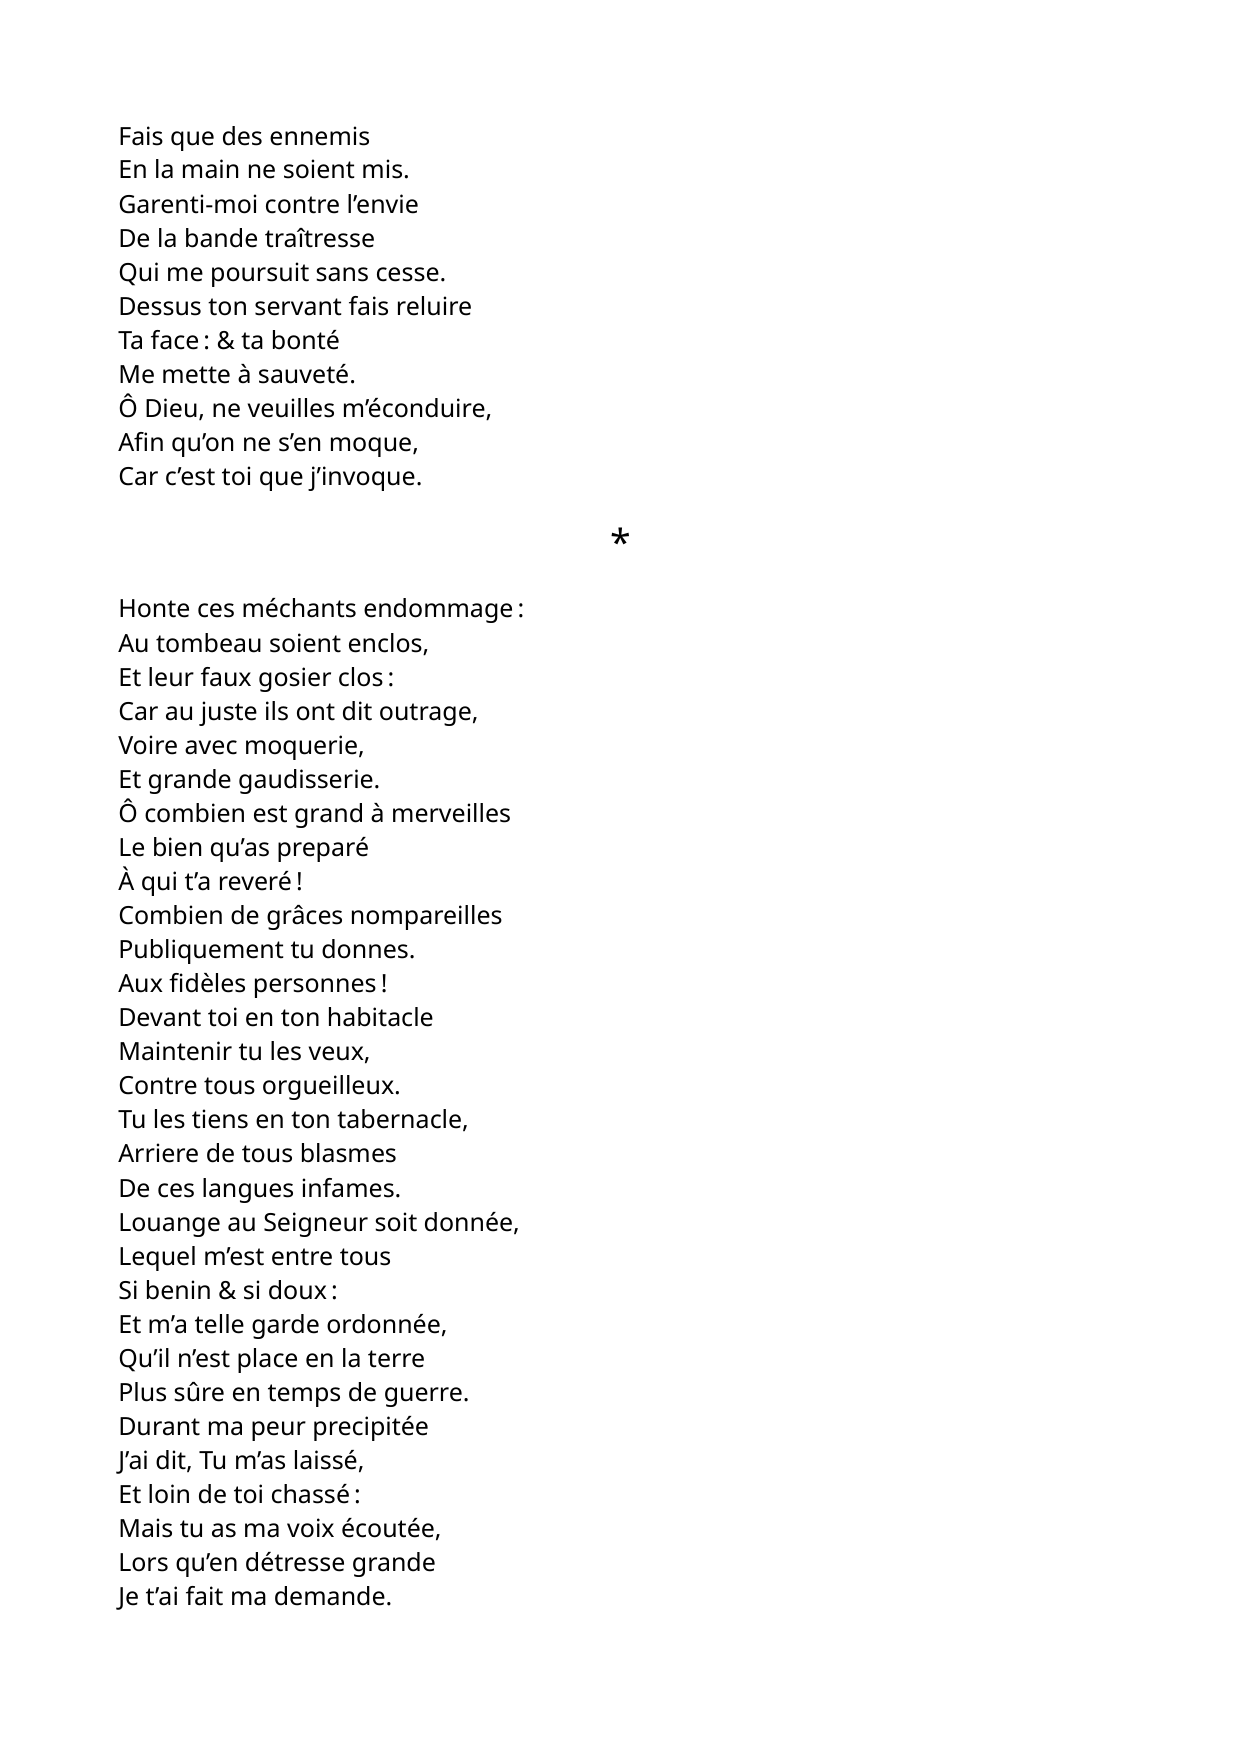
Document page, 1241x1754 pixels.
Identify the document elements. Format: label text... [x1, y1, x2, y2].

text Car au juste ils ont dit outrage, [118, 693, 1122, 727]
text Arriere de tous blasmes [118, 1136, 1122, 1170]
text Fais que des ennemis [118, 118, 1122, 152]
text Devant toi en ton habitacle [118, 1000, 1122, 1034]
text J’ai dit, Tu m’as laissé, [118, 1443, 1122, 1477]
text Lequel m’est entre tous [118, 1238, 1122, 1272]
text Car c’est toi que j’invoque. [118, 459, 1122, 493]
text Le bien qu’as preparé [118, 829, 1122, 864]
text Et grande gaudisserie. [118, 761, 1122, 796]
text Durant ma peur precipitée [118, 1409, 1122, 1443]
text Je t’ai fait ma demande. [118, 1579, 1122, 1613]
text Contre tous orgueilleux. [118, 1068, 1122, 1102]
text Plus sûre en temps de guerre. [118, 1374, 1122, 1409]
text Qui me poursuit sans cesse. [118, 254, 1122, 288]
text Mais tu as ma voix écoutée, [118, 1511, 1122, 1545]
text Au tombeau soient enclos, [118, 625, 1122, 659]
text Maintenir tu les veux, [118, 1034, 1122, 1068]
text Combien de grâces nompareilles [118, 898, 1122, 932]
text Honte ces méchants endommage : [118, 591, 1122, 625]
text De ces langues infames. [118, 1170, 1122, 1204]
text Ô Dieu, ne veuilles m’éconduire, [118, 391, 1122, 425]
text Et leur faux gosier clos : [118, 659, 1122, 693]
text Voire avec moquerie, [118, 727, 1122, 761]
text Dessus ton servant fais reluire [118, 288, 1122, 322]
text Si benin & si doux : [118, 1272, 1122, 1306]
text Et loin de toi chassé : [118, 1477, 1122, 1511]
text Qu’il n’est place en la terre [118, 1341, 1122, 1374]
text Et m’a telle garde ordonnée, [118, 1306, 1122, 1341]
text Publiquement tu donnes. [118, 932, 1122, 966]
text Ô combien est grand à merveilles [118, 796, 1122, 829]
text Lors qu’en détresse grande [118, 1545, 1122, 1579]
text À qui t’a reveré ! [118, 864, 1122, 898]
text Aux fidèles personnes ! [118, 966, 1122, 1000]
text Tu les tiens en ton tabernacle, [118, 1102, 1122, 1136]
text Garenti-moi contre l’envie [118, 186, 1122, 220]
text En la main ne soient mis. [118, 152, 1122, 186]
text De la bande traîtresse [118, 220, 1122, 254]
text Me mette à sauveté. [118, 357, 1122, 391]
text Afin qu’on ne s’en moque, [118, 425, 1122, 459]
text Ta face : & ta bonté [118, 322, 1122, 357]
text Louange au Seigneur soit donnée, [118, 1204, 1122, 1238]
text * [118, 516, 1122, 567]
